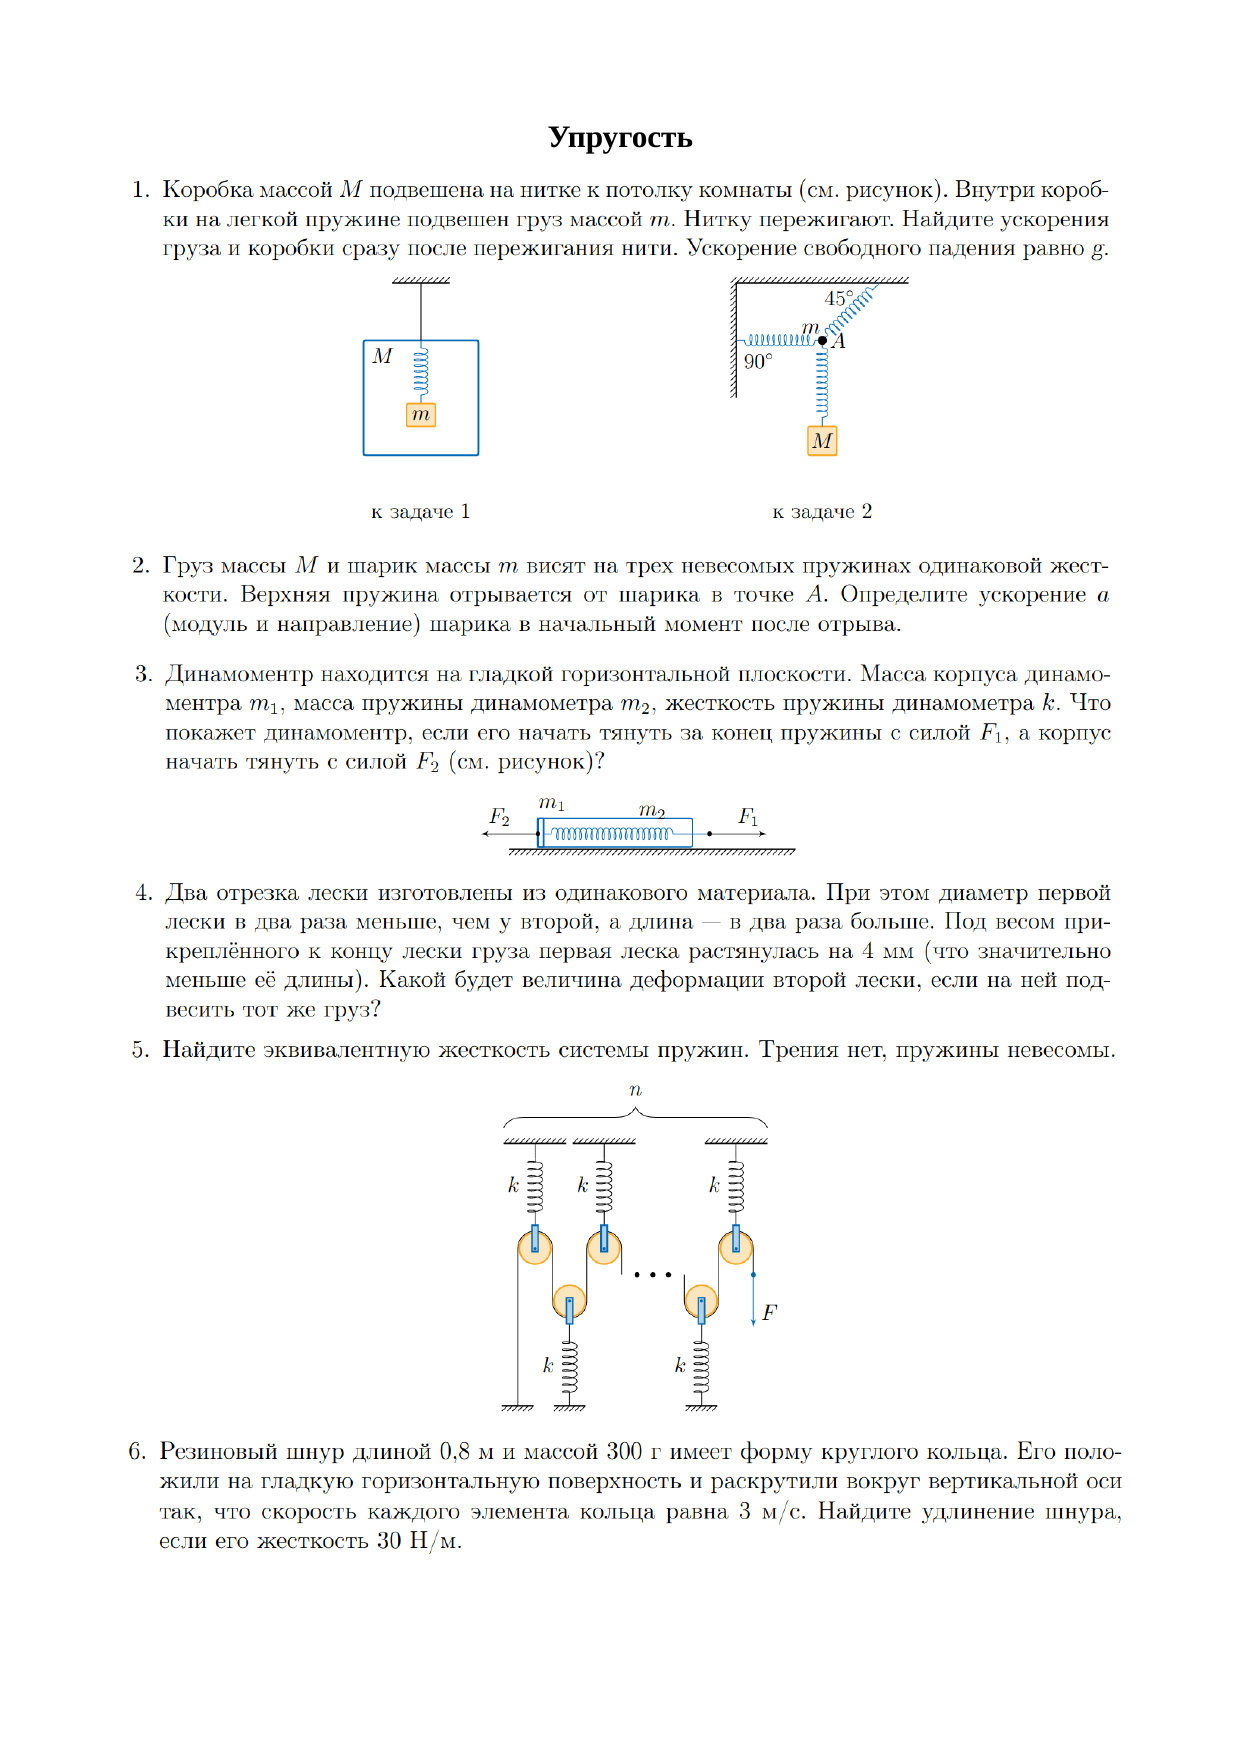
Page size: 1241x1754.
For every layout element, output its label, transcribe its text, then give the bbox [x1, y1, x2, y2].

text Упругость [118, 118, 1122, 154]
picture [118, 655, 1123, 1561]
picture [118, 166, 1123, 639]
